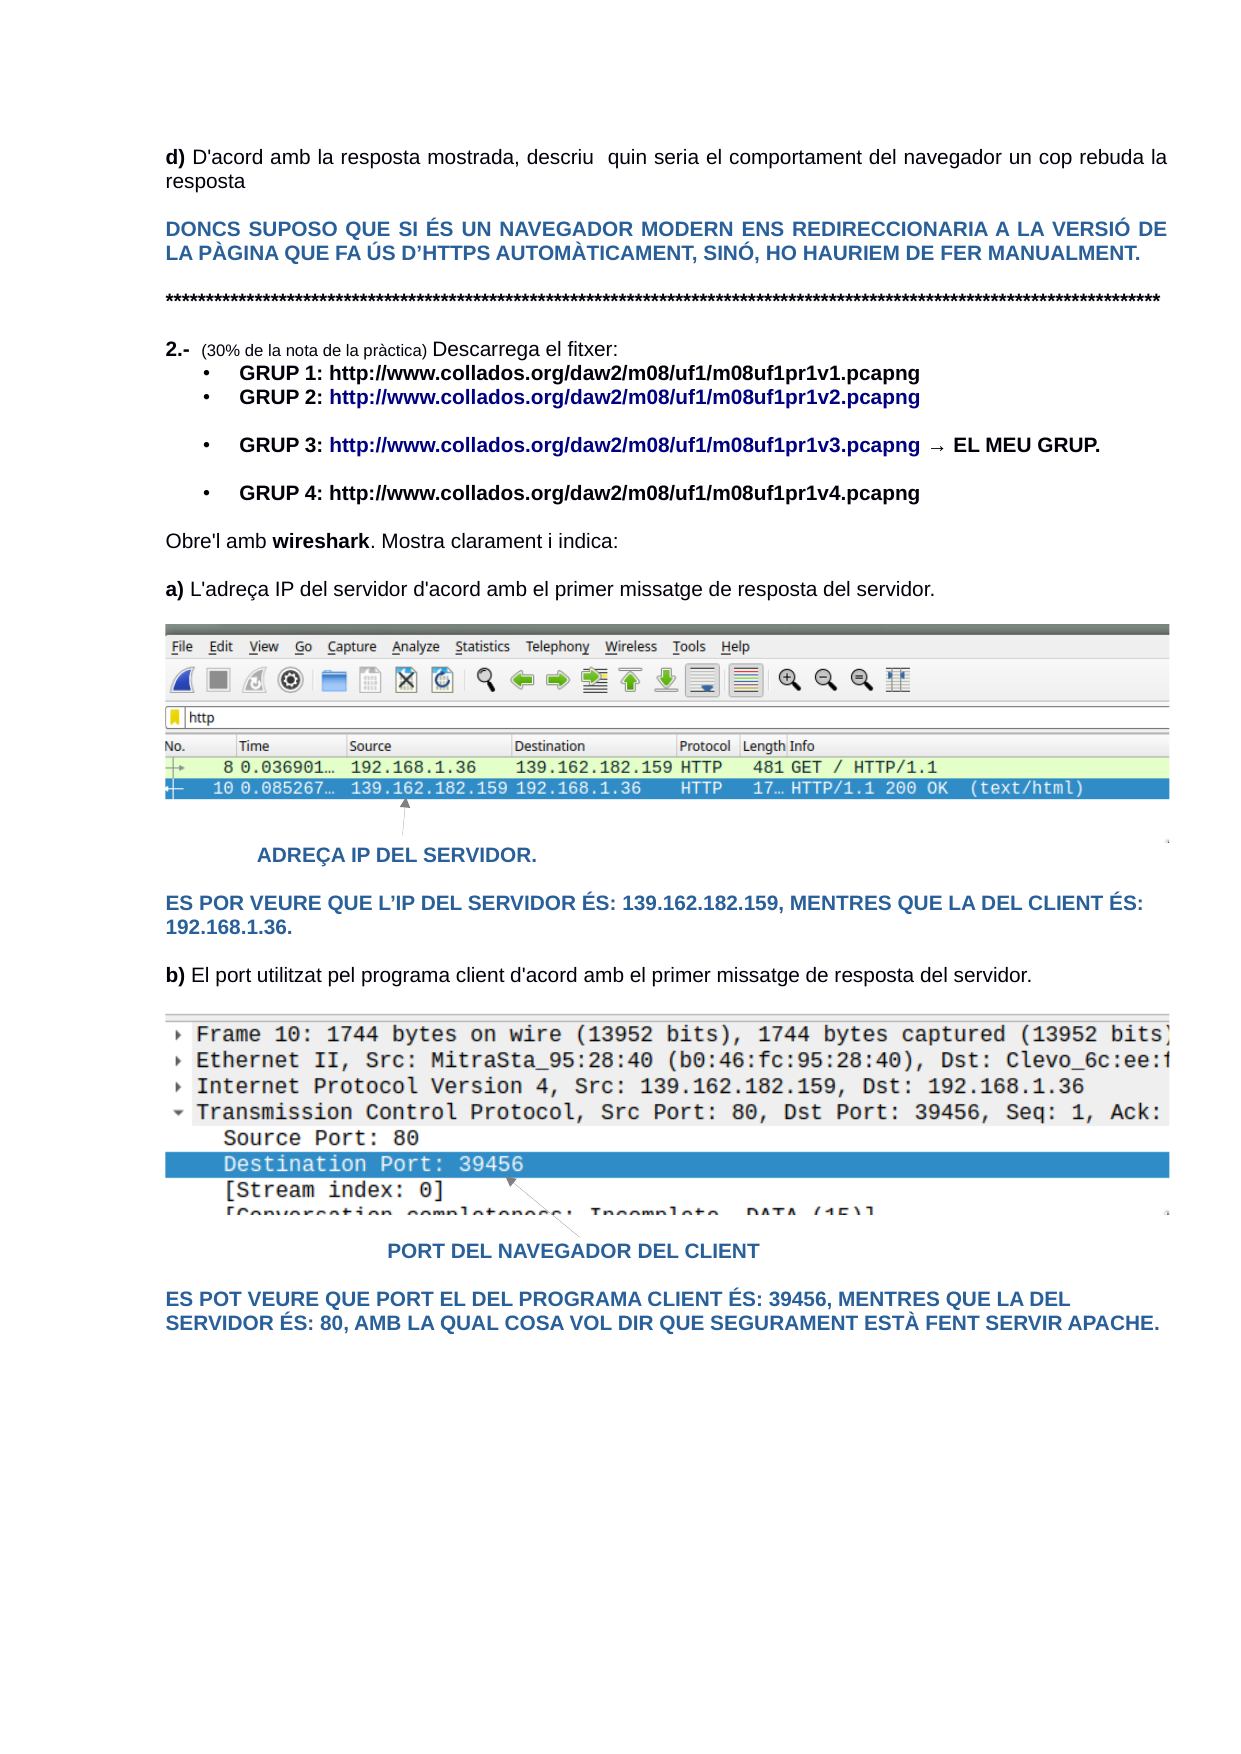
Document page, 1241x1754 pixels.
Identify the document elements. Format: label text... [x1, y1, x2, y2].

text a) L'adreça IP del servidor d'acord amb el primer missatge de resposta del servidor. [165, 577, 1169, 601]
text ES POT VEURE QUE PORT EL DEL PROGRAMA CLIENT ÉS: 39456, MENTRES QUE LA DEL SERVIDOR ÉS: 80, AMB LA QUAL COSA VOL DIR QUE SEGURAMENT ESTÀ FENT SERVIR APACHE. [165, 1286, 1169, 1334]
text ES POR VEURE QUE L’IP DEL SERVIDOR ÉS: 139.162.182.159, MENTRES QUE LA DEL CLIENT ÉS: 192.168.1.36. [165, 891, 1169, 939]
list GRUP 2: http://www.collados.org/daw2/m08/uf1/m08uf1pr1v2.pcapng [203, 385, 1169, 409]
text b) El port utilitzat pel programa client d'acord amb el primer missatge de resposta del servidor. [165, 963, 1169, 987]
list GRUP 1: http://www.collados.org/daw2/m08/uf1/m08uf1pr1v1.pcapng [203, 361, 1169, 385]
text 2.- (30% de la nota de la pràctica) Descarrega el fitxer: [165, 337, 1169, 361]
text ADREÇA IP DEL SERVIDOR. [165, 843, 1169, 867]
list GRUP 4: http://www.collados.org/daw2/m08/uf1/m08uf1pr1v4.pcapng [203, 481, 1169, 505]
text *************************************************************************************************************************** [165, 289, 1169, 313]
text d) D'acord amb la resposta mostrada, descriu quin seria el comportament del navegador un cop rebuda la resposta [165, 145, 1169, 193]
text DONCS SUPOSO QUE SI ÉS UN NAVEGADOR MODERN ENS REDIRECCIONARIA A LA VERSIÓ DE LA PÀGINA QUE FA ÚS D’HTTPS AUTOMÀTICAMENT, SINÓ, HO HAURIEM DE FER MANUALMENT. [165, 217, 1169, 265]
picture [165, 624, 1170, 843]
text Obre'l amb wireshark. Mostra clarament i indica: [165, 529, 1169, 553]
text PORT DEL NAVEGADOR DEL CLIENT [165, 1238, 1169, 1262]
picture [165, 1010, 1170, 1215]
list GRUP 3: http://www.collados.org/daw2/m08/uf1/m08uf1pr1v3.pcapng → EL MEU GRUP. [203, 433, 1169, 457]
